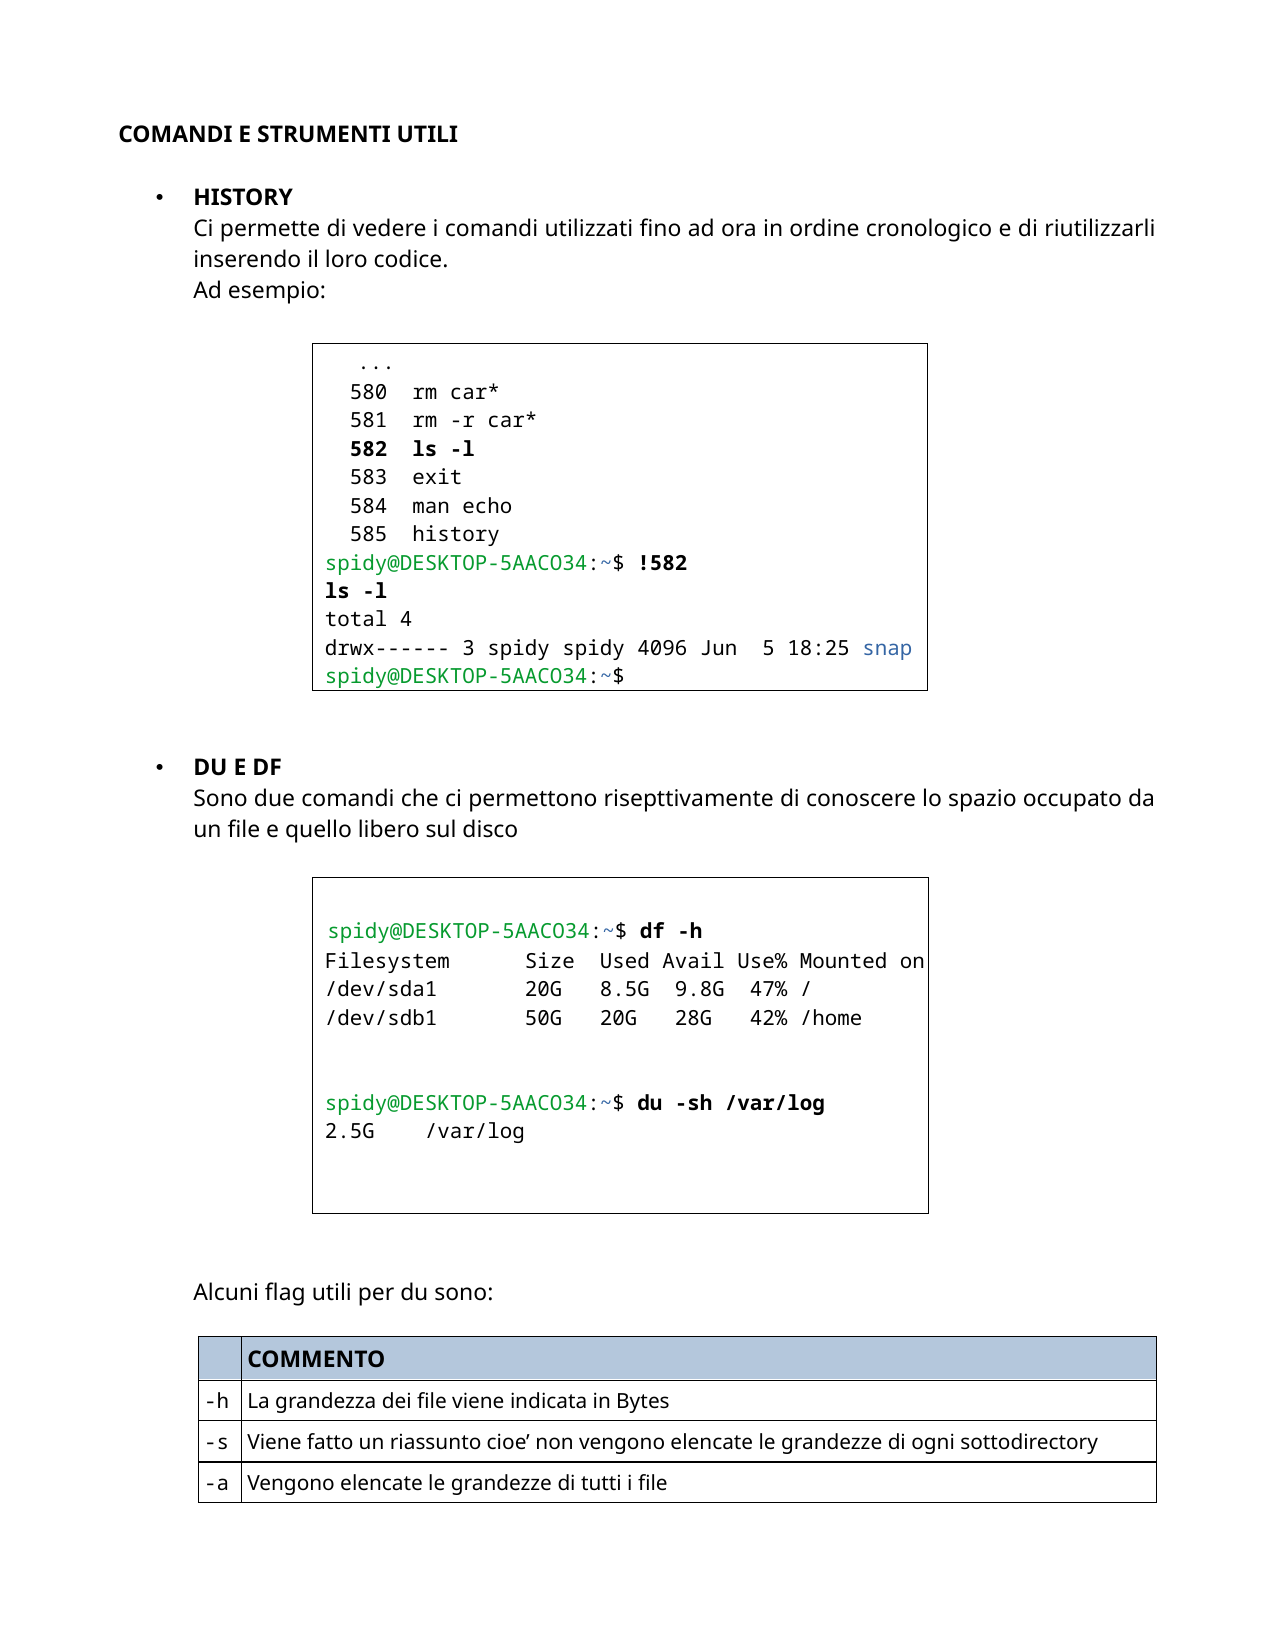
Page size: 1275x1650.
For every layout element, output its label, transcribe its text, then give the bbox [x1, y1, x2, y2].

list Ci permette di vedere i comandi utilizzati fino ad ora in ordine cronologico e di riutilizzarli inserendo il loro codice. [156, 212, 1157, 274]
list Alcuni flag utili per du sono: [156, 1276, 1157, 1307]
table_cell -s [199, 1421, 241, 1461]
text COMANDI E STRUMENTI UTILI [118, 118, 1157, 149]
table_header [199, 1337, 241, 1379]
table_cell La grandezza dei file viene indicata in Bytes [242, 1381, 1156, 1420]
list Sono due comandi che ci permettono risepttivamente di conoscere lo spazio occupato da un file e quello libero sul disco [156, 782, 1157, 844]
table_cell Vengono elencate le grandezze di tutti i file [242, 1463, 1156, 1502]
list Ad esempio: [156, 274, 1157, 306]
list DU E DF [156, 751, 1157, 782]
table_header COMMENTO [242, 1337, 1156, 1379]
table_cell -a [199, 1463, 241, 1502]
table_cell -h [199, 1381, 241, 1420]
table_cell Viene fatto un riassunto cioe’ non vengono elencate le grandezze di ogni sottodirectory [242, 1421, 1156, 1461]
list HISTORY [156, 181, 1157, 212]
